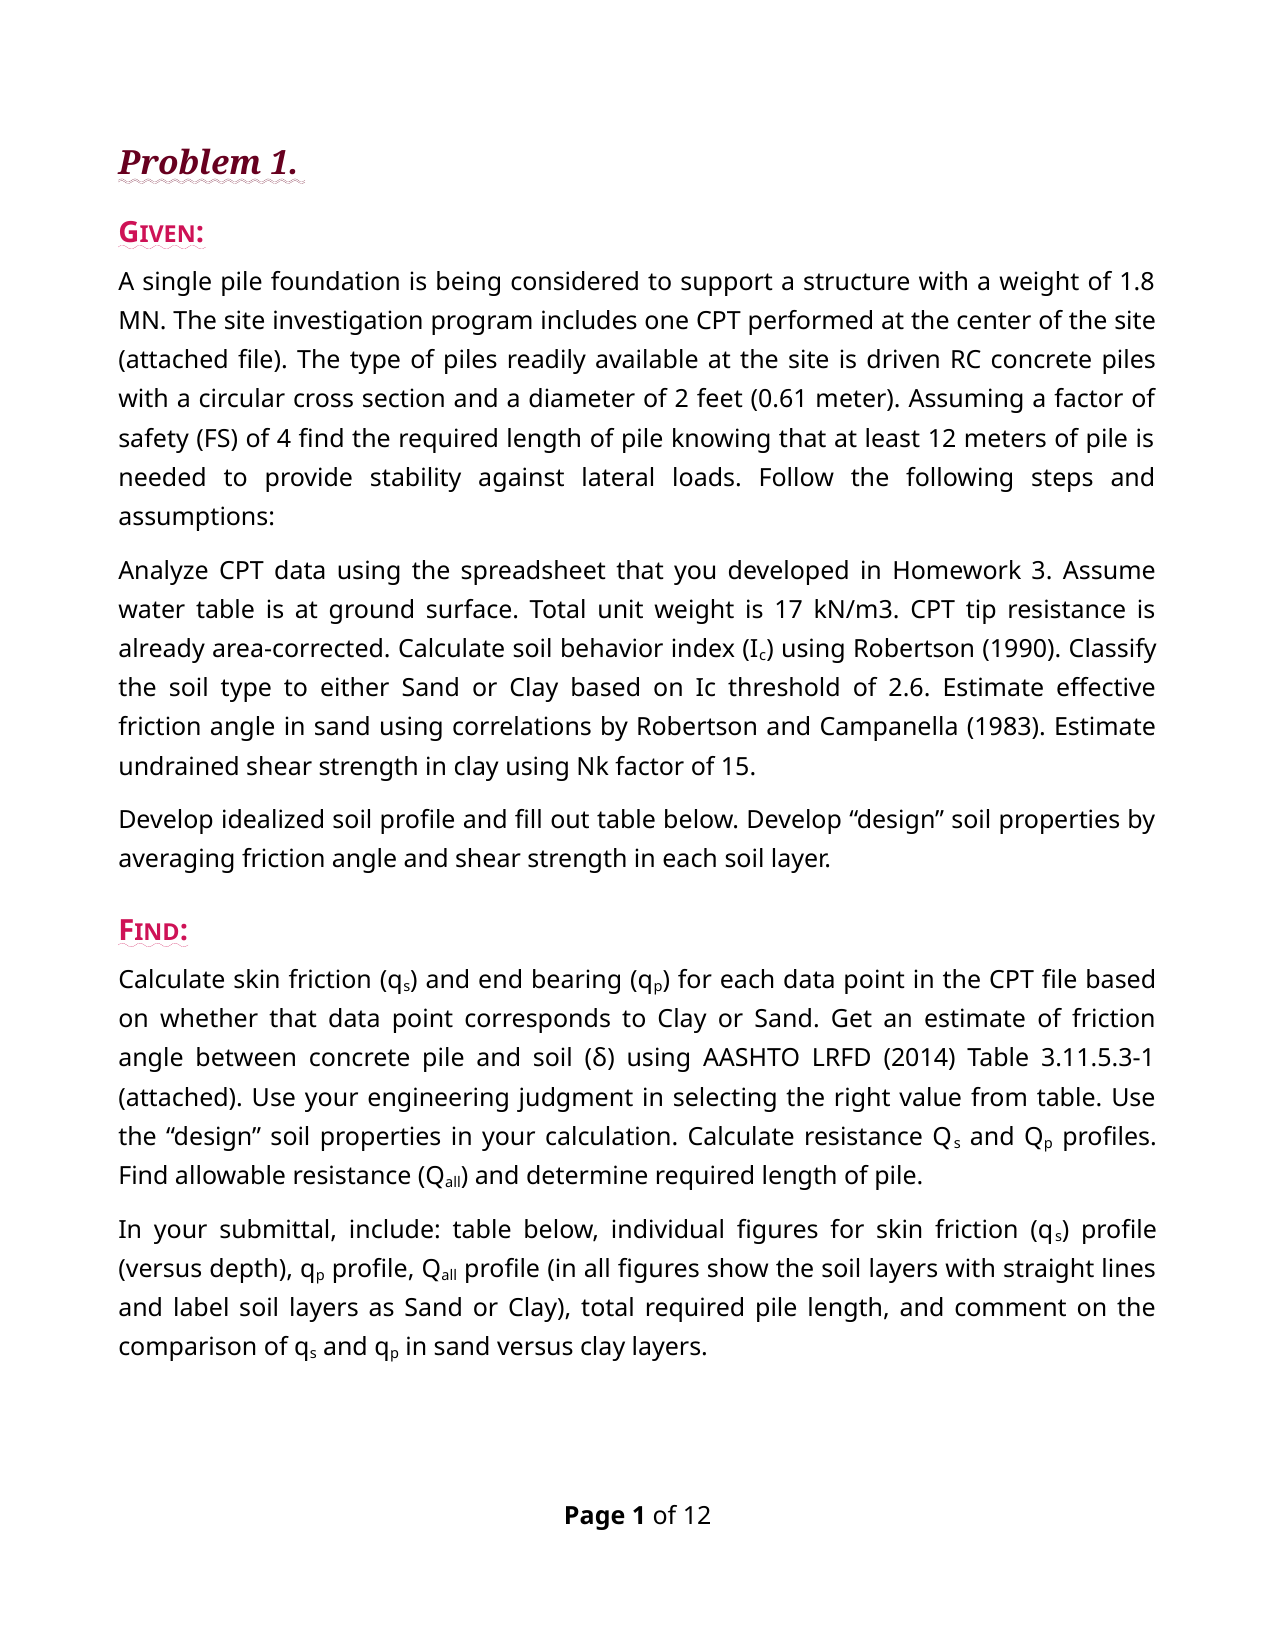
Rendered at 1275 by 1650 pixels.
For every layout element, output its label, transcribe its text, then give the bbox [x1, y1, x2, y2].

subtitle Given: [118, 211, 1157, 251]
text A single pile foundation is being considered to support a structure with a weight of 1.8 MN. The site investigation program includes one CPT performed at the center of the site (attached file). The type of piles readily available at the site is driven RC concrete piles with a circular cross section and a diameter of 2 feet (0.61 meter). Assuming a factor of safety (FS) of 4 find the required length of pile knowing that at least 12 meters of pile is needed to provide stability against lateral loads. Follow the following steps and assumptions: [118, 264, 1157, 533]
text Calculate skin friction (qs) and end bearing (qp) for each data point in the CPT file based on whether that data point corresponds to Clay or Sand. Get an estimate of friction angle between concrete pile and soil (δ) using AASHTO LRFD (2014) Table 3.11.5.3-1 (attached). Use your engineering judgment in selecting the right value from table. Use the “design” soil properties in your calculation. Calculate resistance Qs and Qp profiles. Find allowable resistance (Qall) and determine required length of pile. [118, 962, 1157, 1192]
subtitle Find: [118, 909, 1157, 949]
text Analyze CPT data using the spreadsheet that you developed in Homework 3. Assume water table is at ground surface. Total unit weight is 17 kN/m3. CPT tip resistance is already area-corrected. Calculate soil behavior index (Ic) using Robertson (1990). Classify the soil type to either Sand or Clay based on Ic threshold of 2.6. Estimate effective friction angle in sand using correlations by Robertson and Campanella (1983). Estimate undrained shear strength in clay using Nk factor of 15. [118, 552, 1157, 782]
text Develop idealized soil profile and fill out table below. Develop “design” soil properties by averaging friction angle and shear strength in each soil layer. [118, 802, 1157, 875]
subtitle Problem 1. [118, 139, 1157, 184]
text In your submittal, include: table below, individual figures for skin friction (qs) profile (versus depth), qp profile, Qall profile (in all figures show the soil layers with straight lines and label soil layers as Sand or Clay), total required pile length, and comment on the comparison of qs and qp in sand versus clay layers. [118, 1211, 1157, 1363]
